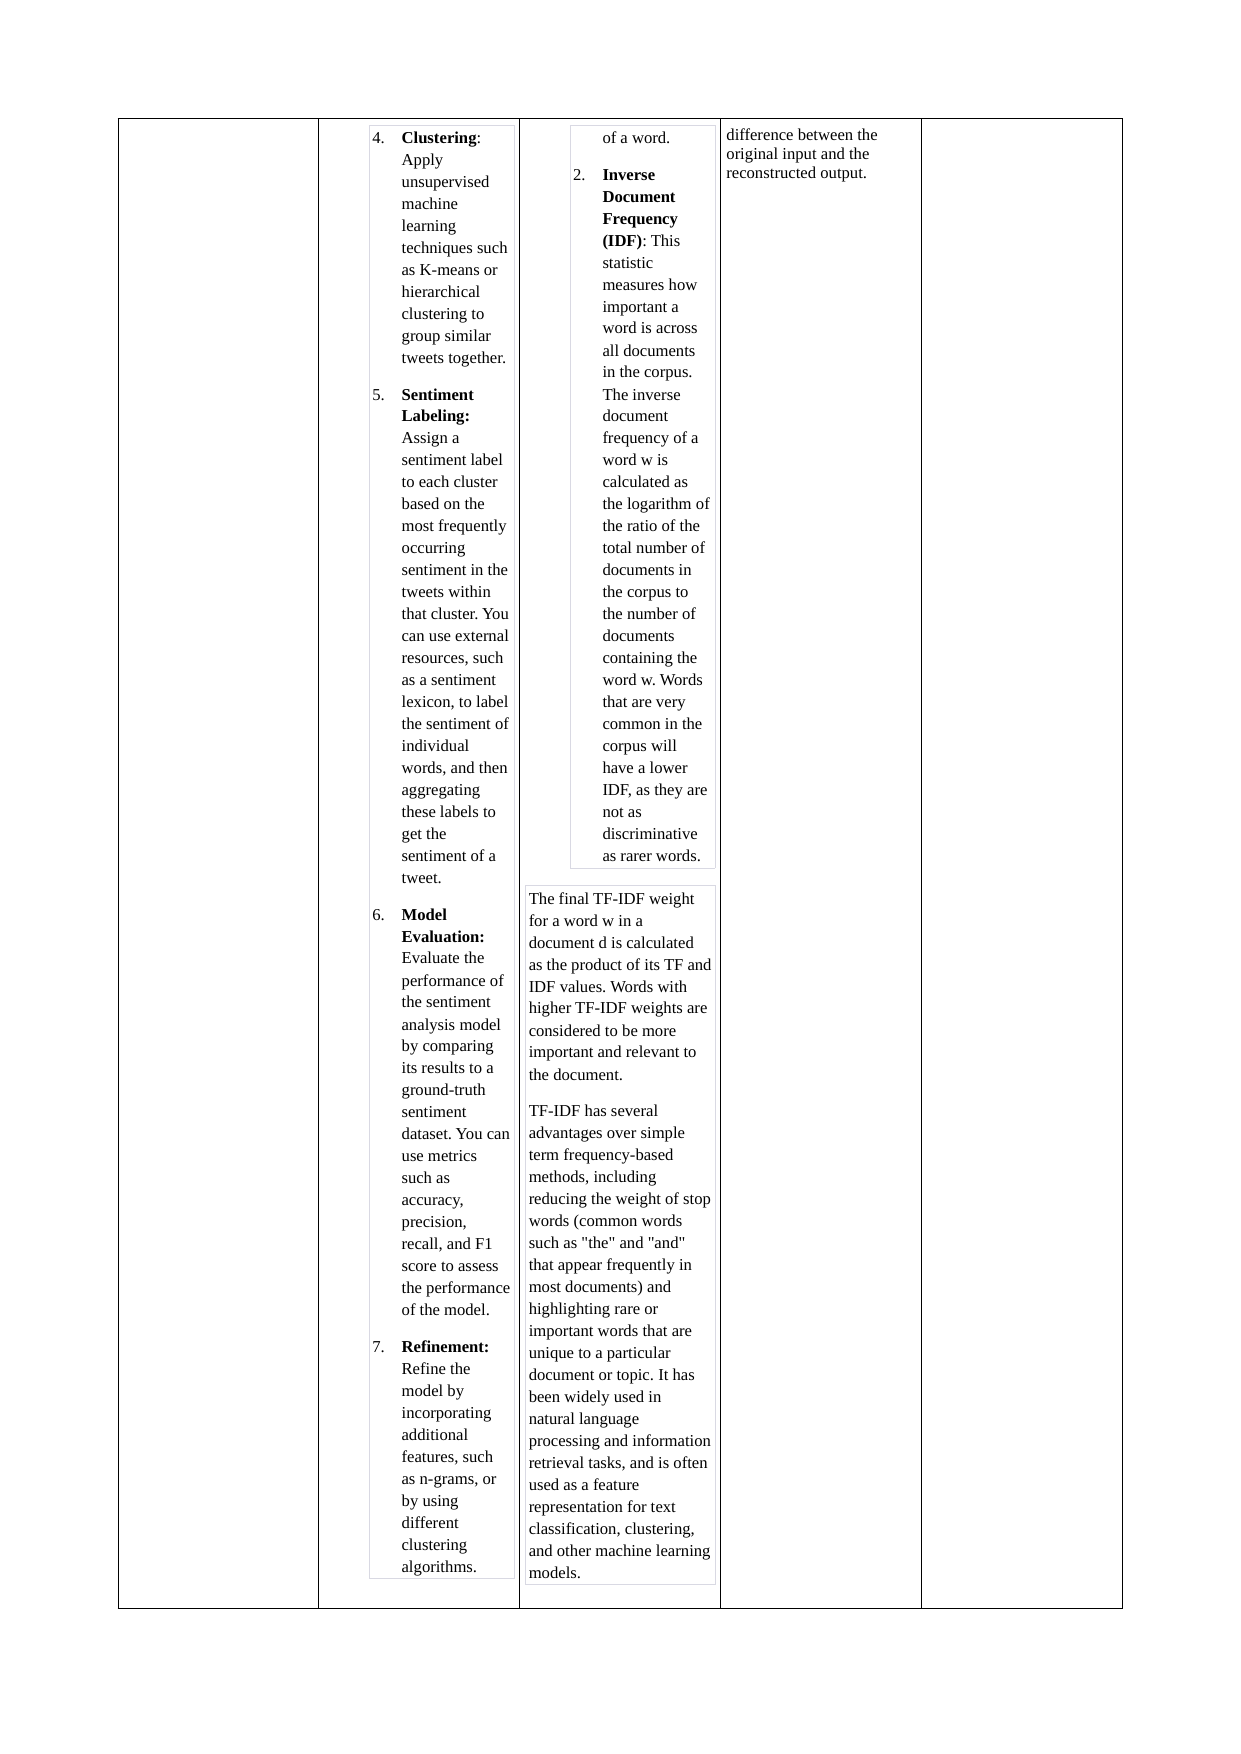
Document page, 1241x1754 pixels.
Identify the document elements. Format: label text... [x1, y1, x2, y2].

table_cell [922, 119, 1122, 1608]
table_cell Data Collection: Collect a large dataset of tweets that you want to perform sentiment analysis on. This can be done using APIs or web scraping. Data Preprocessing: Clean and preprocess the data, removing irrelevant information such as URLs, hashtags, and mentions. This step is critical for improving the quality of the results. Text Representation: Convert the text data into a numerical representation that can be used as input to a machine learning model. This can be done using techniques such as bag-of-words, term frequency-inverse document frequency (TF-IDF), or word embeddings. Clustering: Apply unsupervised machine learning techniques such as K-means or hierarchical clustering to group similar tweets together. Sentiment Labeling: Assign a sentiment label to each cluster based on the most frequently occurring sentiment in the tweets within that cluster. You can use external resources, such as a sentiment lexicon, to label the sentiment of individual words, and then aggregating these labels to get the sentiment of a tweet. Model Evaluation: Evaluate the performance of the sentiment analysis model by comparing its results to a ground-truth sentiment dataset. You can use metrics such as accuracy, precision, recall, and F1 score to assess the performance of the model. Refinement: Refine the model by incorporating additional features, such as n-grams, or by using different clustering algorithms. [319, 119, 519, 1608]
table_cell TF-IDF (Term Frequency-Inverse Document Frequency) is a numerical statistic that is used to reflect how important a word is to a document in a collection of documents (corpus). It is often used as a weighting factor in information retrieval and text mining tasks, including document classification, clustering, and text similarity. TF-IDF is calculated as the product of two statistics, term frequency (TF) and inverse document frequency (IDF). Term Frequency (TF): This statistic measures how frequently a word appears in a document. The term frequency of a word w in a document d is calculated as the number of occurrences of w in d, normalized by the total number of words in d. This normalization helps to offset the effect of longer documents having a higher raw frequency of a word. Inverse Document Frequency (IDF): This statistic measures how important a word is across all documents in the corpus. The inverse document frequency of a word w is calculated as the logarithm of the ratio of the total number of documents in the corpus to the number of documents containing the word w. Words that are very common in the corpus will have a lower IDF, as they are not as discriminative as rarer words. The final TF-IDF weight for a word w in a document d is calculated as the product of its TF and IDF values. Words with higher TF-IDF weights are considered to be more important and relevant to the document. TF-IDF has several advantages over simple term frequency-based methods, including reducing the weight of stop words (common words such as "the" and "and" that appear frequently in most documents) and highlighting rare or important words that are unique to a particular document or topic. It has been widely used in natural language processing and information retrieval tasks, and is often used as a feature representation for text classification, clustering, and other machine learning models. [520, 119, 720, 1608]
table_cell difference between the original input and the reconstructed output. [721, 119, 921, 1608]
table_cell [119, 119, 318, 1608]
